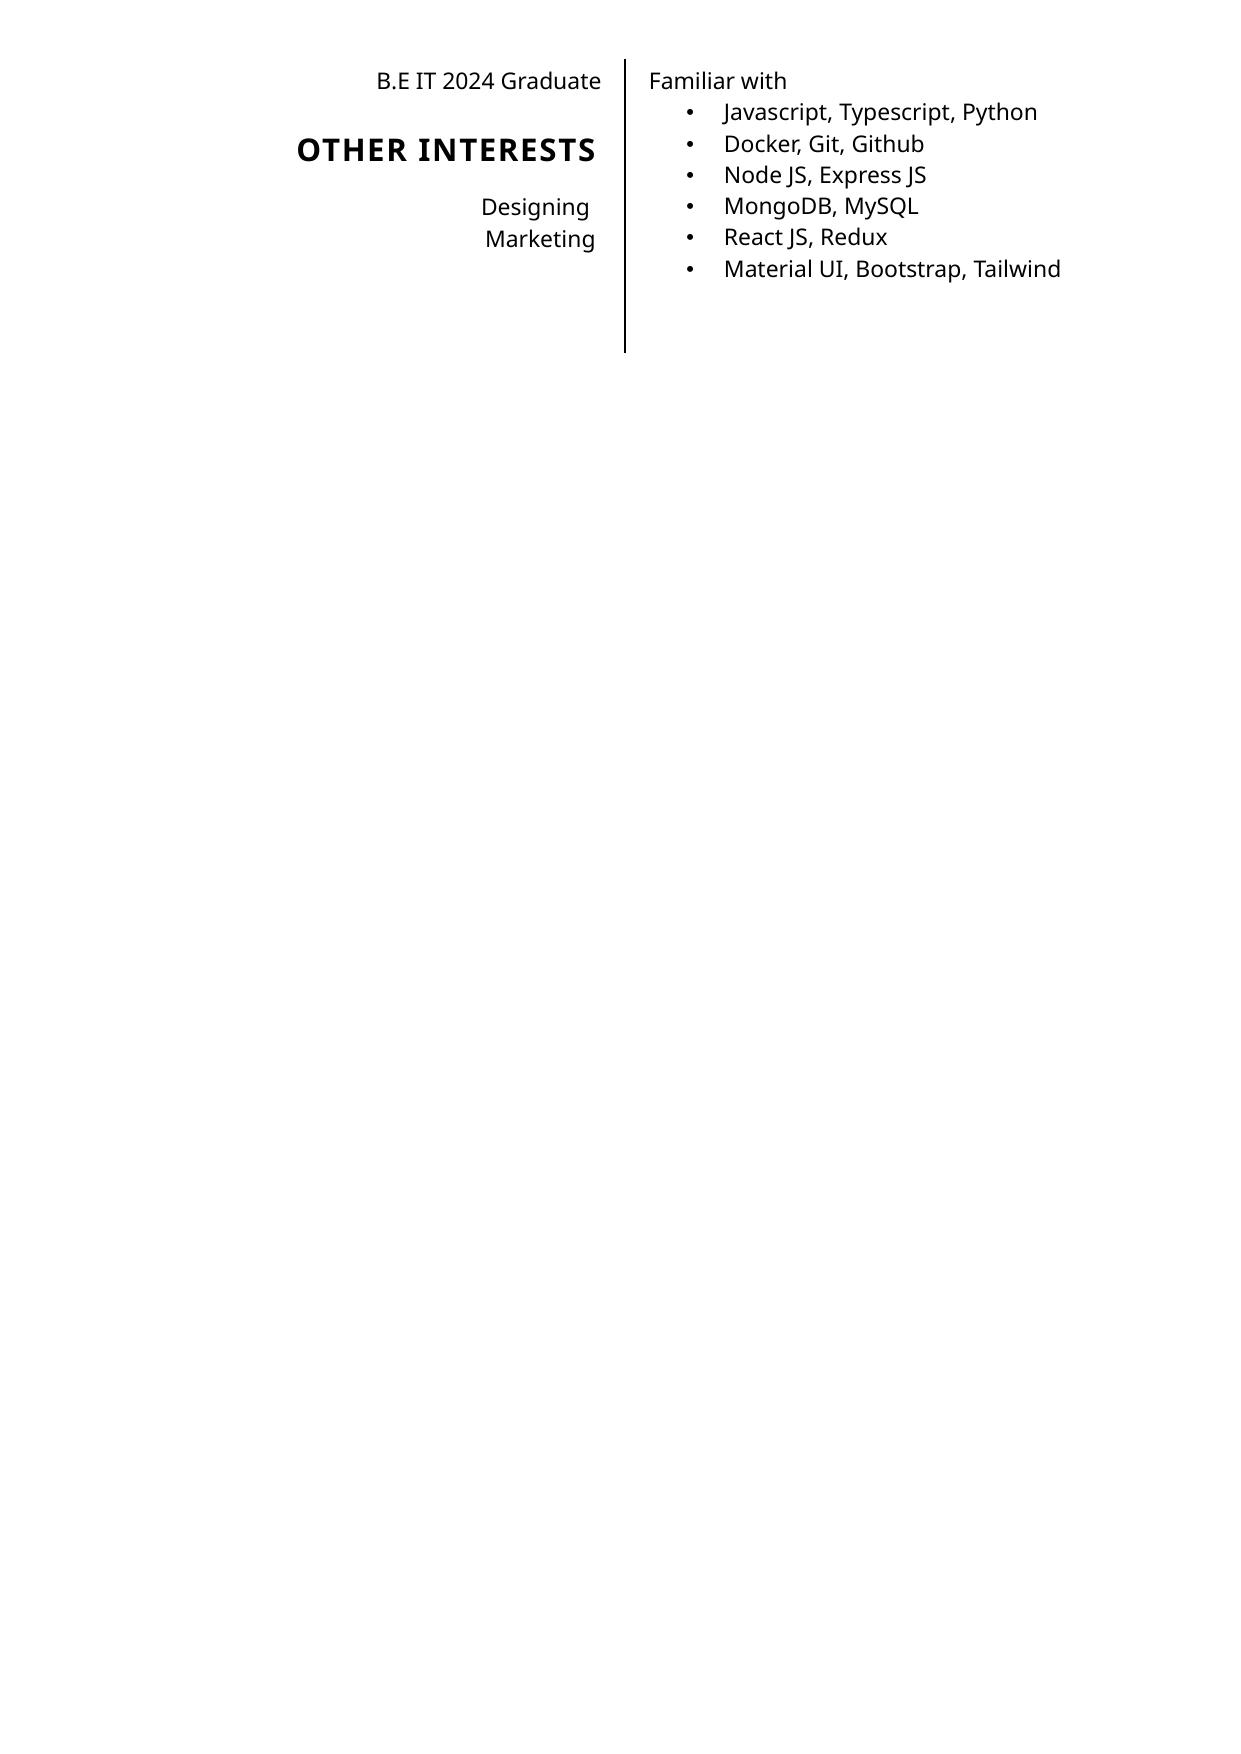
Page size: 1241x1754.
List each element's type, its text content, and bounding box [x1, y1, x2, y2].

table_cell B.E IT 2024 Graduate OTHER INTERESTS Designing Marketing [0, 59, 624, 352]
table_cell Familiar with Javascript, Typescript, Python Docker, Git, Github Node JS, Express JS MongoDB, MySQL React JS, Redux Material UI, Bootstrap, Tailwind [626, 59, 1235, 352]
